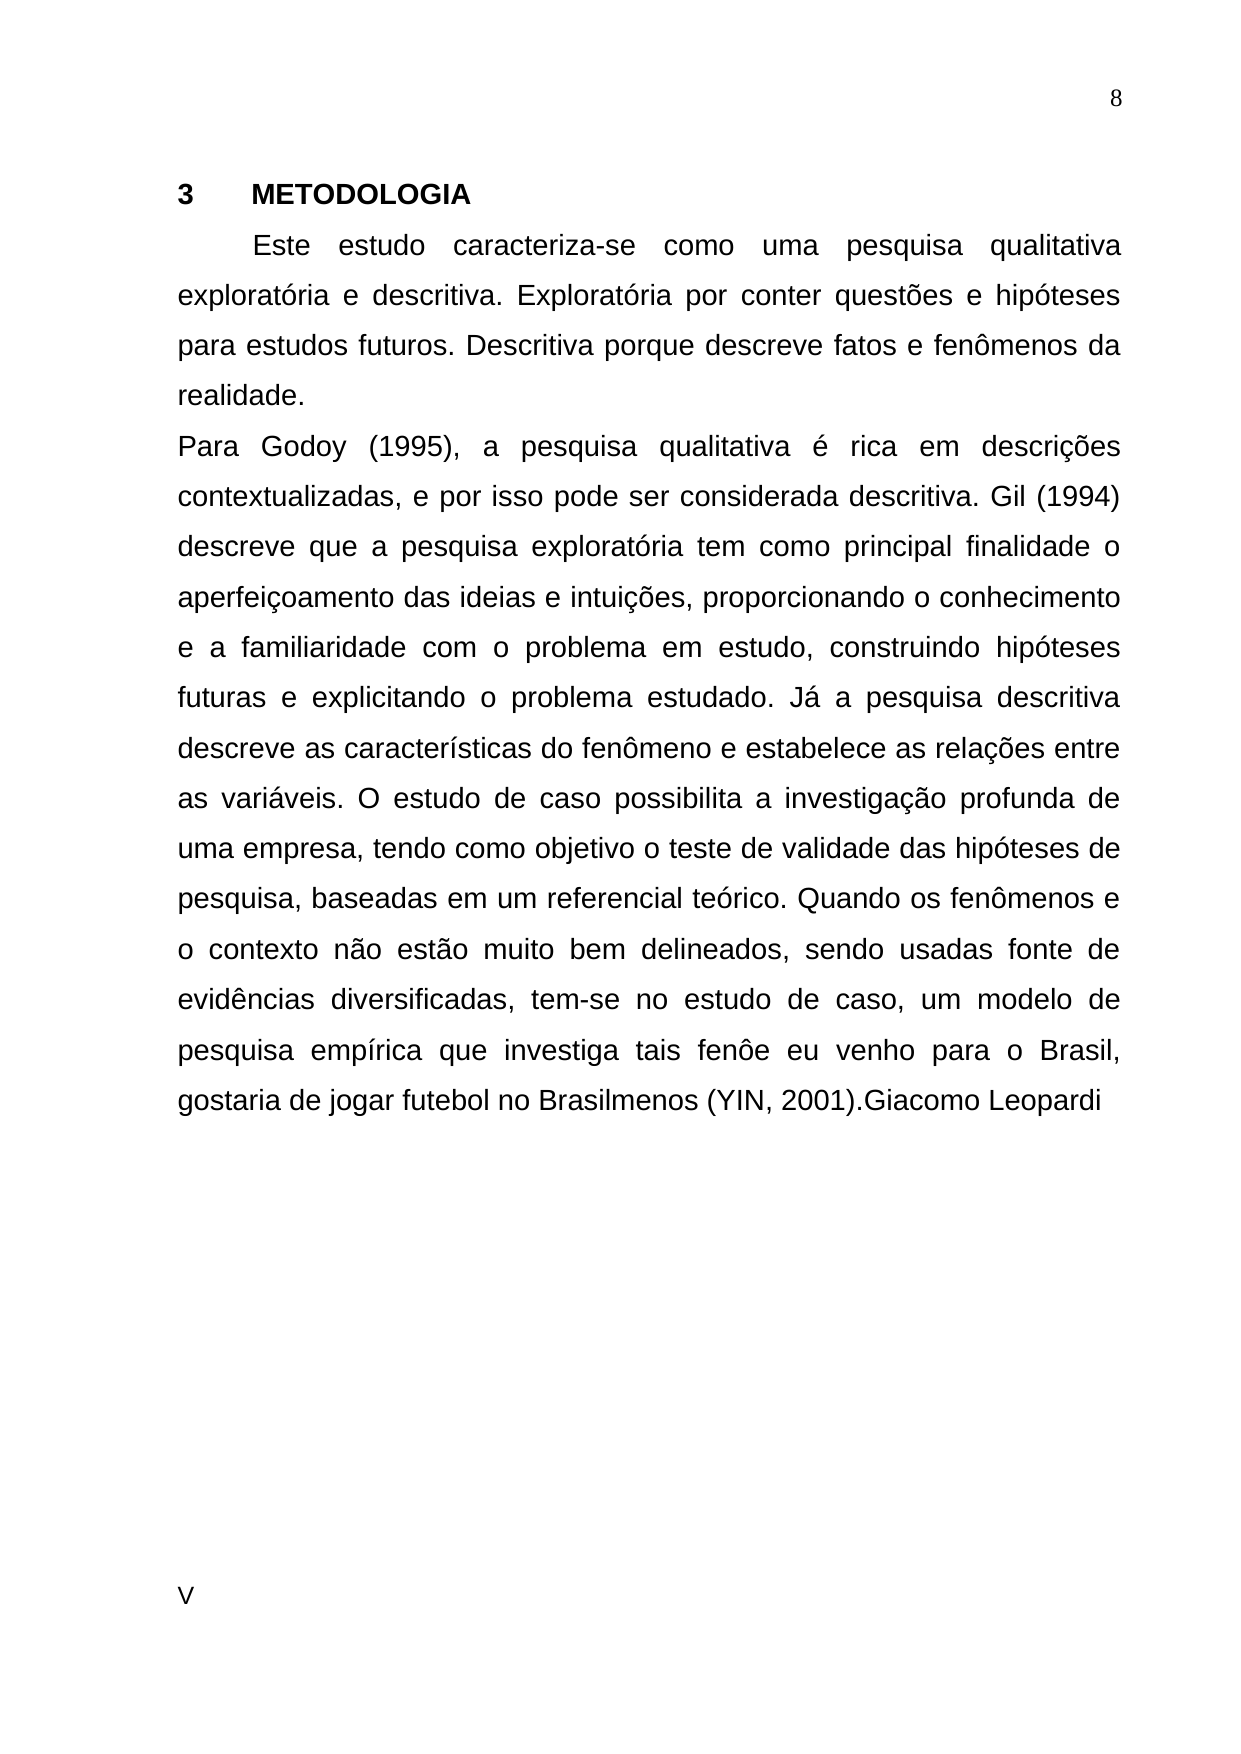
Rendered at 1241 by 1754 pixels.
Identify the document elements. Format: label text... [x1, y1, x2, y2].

subtitle 3 METODOLOGIA [177, 177, 1122, 211]
text Este estudo caracteriza-se como uma pesquisa qualitativa exploratória e descritiva. Exploratória por conter questões e hipóteses para estudos futuros. Descritiva porque descreve fatos e fenômenos da realidade. [177, 227, 1122, 412]
text Para Godoy (1995), a pesquisa qualitativa é rica em descrições contextualizadas, e por isso pode ser considerada descritiva. Gil (1994) descreve que a pesquisa exploratória tem como principal finalidade o aperfeiçoamento das ideias e intuições, proporcionando o conhecimento e a familiaridade com o problema em estudo, construindo hipóteses futuras e explicitando o problema estudado. Já a pesquisa descritiva descreve as características do fenômeno e estabelece as relações entre as variáveis. O estudo de caso possibilita a investigação profunda de uma empresa, tendo como objetivo o teste de validade das hipóteses de pesquisa, baseadas em um referencial teórico. Quando os fenômenos e o contexto não estão muito bem delineados, sendo usadas fonte de evidências diversificadas, tem-se no estudo de caso, um modelo de pesquisa empírica que investiga tais fenôe eu venho para o Brasil, gostaria de jogar futebol no Brasilmenos (YIN, 2001).Giacomo Leopardi [177, 429, 1122, 1116]
